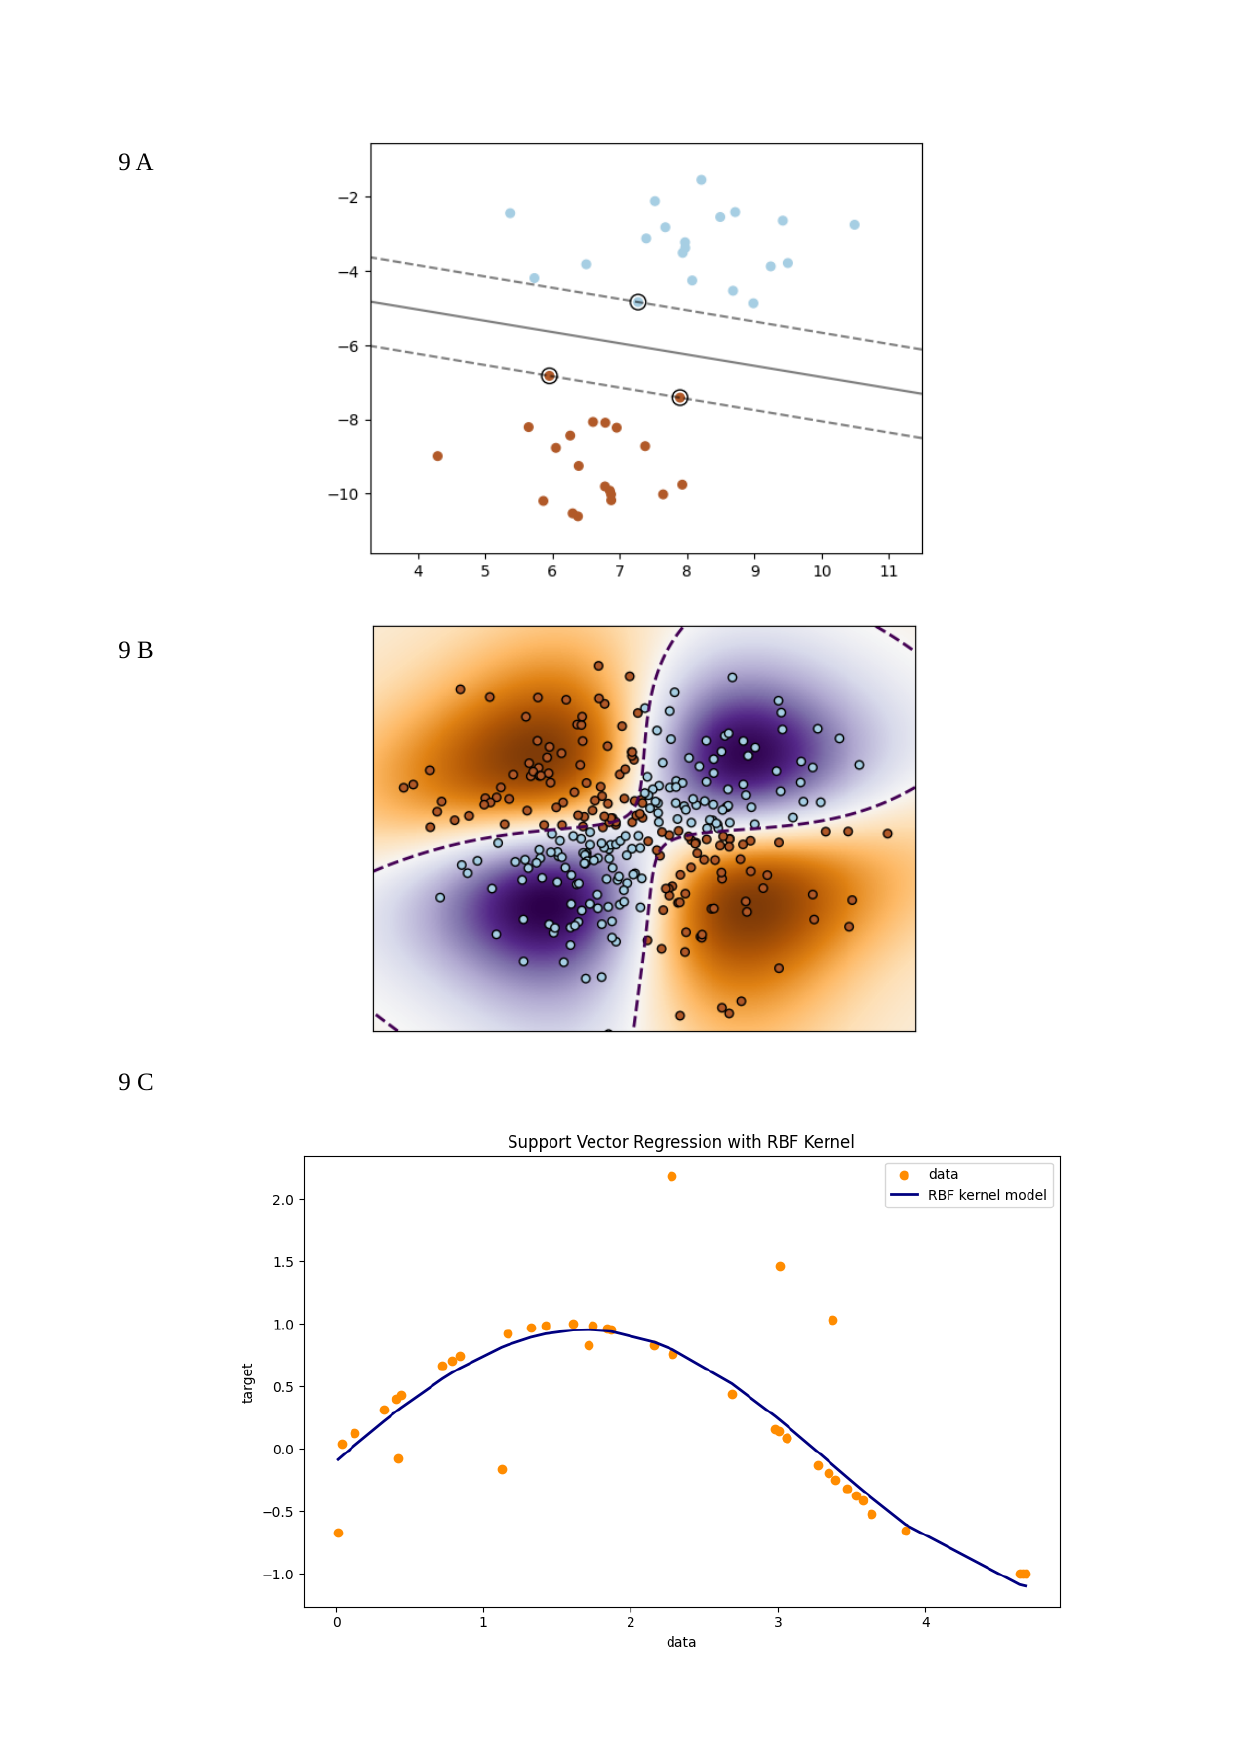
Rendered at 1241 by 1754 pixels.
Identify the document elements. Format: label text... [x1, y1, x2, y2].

text 9 C [118, 1067, 1122, 1096]
text [932, 147, 1122, 176]
text 9 A [118, 147, 316, 176]
picture [316, 132, 932, 591]
picture [362, 616, 925, 1042]
text [925, 636, 1122, 664]
text 9 B [118, 636, 362, 664]
picture [232, 1125, 1068, 1658]
